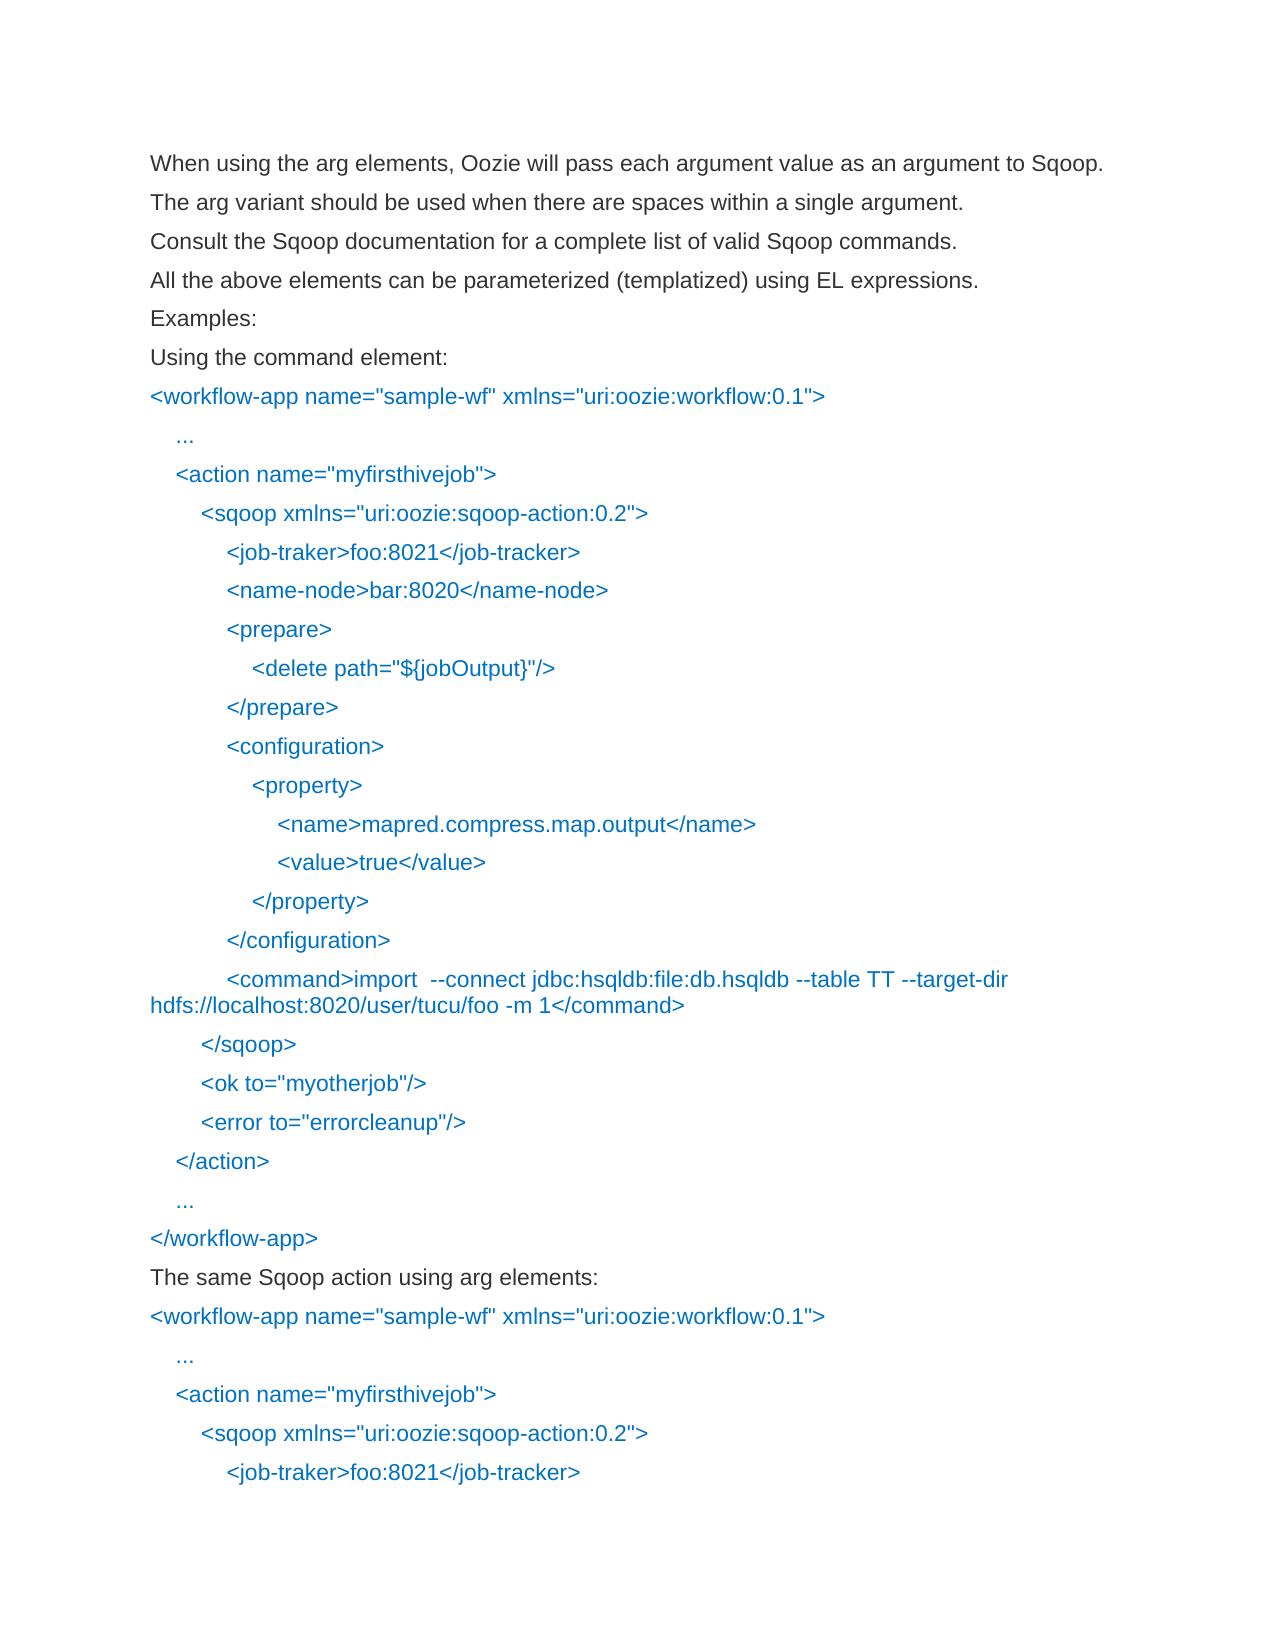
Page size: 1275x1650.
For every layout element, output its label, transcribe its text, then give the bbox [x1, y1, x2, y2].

text <error to="errorcleanup"/> [150, 1109, 1125, 1135]
text The same Sqoop action using arg elements: [150, 1264, 1125, 1291]
text <sqoop xmlns="uri:oozie:sqoop-action:0.2"> [150, 500, 1125, 526]
text <name>mapred.compress.map.output</name> [150, 811, 1125, 837]
text ... [150, 422, 1125, 448]
text Using the command element: [150, 344, 1125, 371]
text ... [150, 1342, 1125, 1368]
text <prepare> [150, 616, 1125, 643]
text When using the arg elements, Oozie will pass each argument value as an argument to Sqoop. [150, 150, 1125, 176]
text <job-traker>foo:8021</job-tracker> [150, 538, 1125, 565]
text <workflow-app name="sample-wf" xmlns="uri:oozie:workflow:0.1"> [150, 383, 1125, 409]
text <workflow-app name="sample-wf" xmlns="uri:oozie:workflow:0.1"> [150, 1303, 1125, 1329]
text </action> [150, 1148, 1125, 1174]
text Examples: [150, 305, 1125, 332]
text </prepare> [150, 694, 1125, 720]
text </sqoop> [150, 1031, 1125, 1057]
text <sqoop xmlns="uri:oozie:sqoop-action:0.2"> [150, 1420, 1125, 1446]
text <ok to="myotherjob"/> [150, 1070, 1125, 1096]
text <action name="myfirsthivejob"> [150, 461, 1125, 487]
text <action name="myfirsthivejob"> [150, 1381, 1125, 1407]
text <job-traker>foo:8021</job-tracker> [150, 1458, 1125, 1485]
text <delete path="${jobOutput}"/> [150, 655, 1125, 681]
text <command>import --connect jdbc:hsqldb:file:db.hsqldb --table TT --target-dir hdfs://localhost:8020/user/tucu/foo -m 1</command> [150, 966, 1125, 1019]
text <configuration> [150, 733, 1125, 759]
text ... [150, 1187, 1125, 1213]
text Consult the Sqoop documentation for a complete list of valid Sqoop commands. [150, 228, 1125, 254]
text The arg variant should be used when there are spaces within a single argument. [150, 189, 1125, 215]
text <value>true</value> [150, 849, 1125, 876]
text <name-node>bar:8020</name-node> [150, 577, 1125, 604]
text </workflow-app> [150, 1225, 1125, 1252]
text All the above elements can be parameterized (templatized) using EL expressions. [150, 267, 1125, 293]
text </property> [150, 888, 1125, 914]
text </configuration> [150, 927, 1125, 953]
text <property> [150, 772, 1125, 798]
